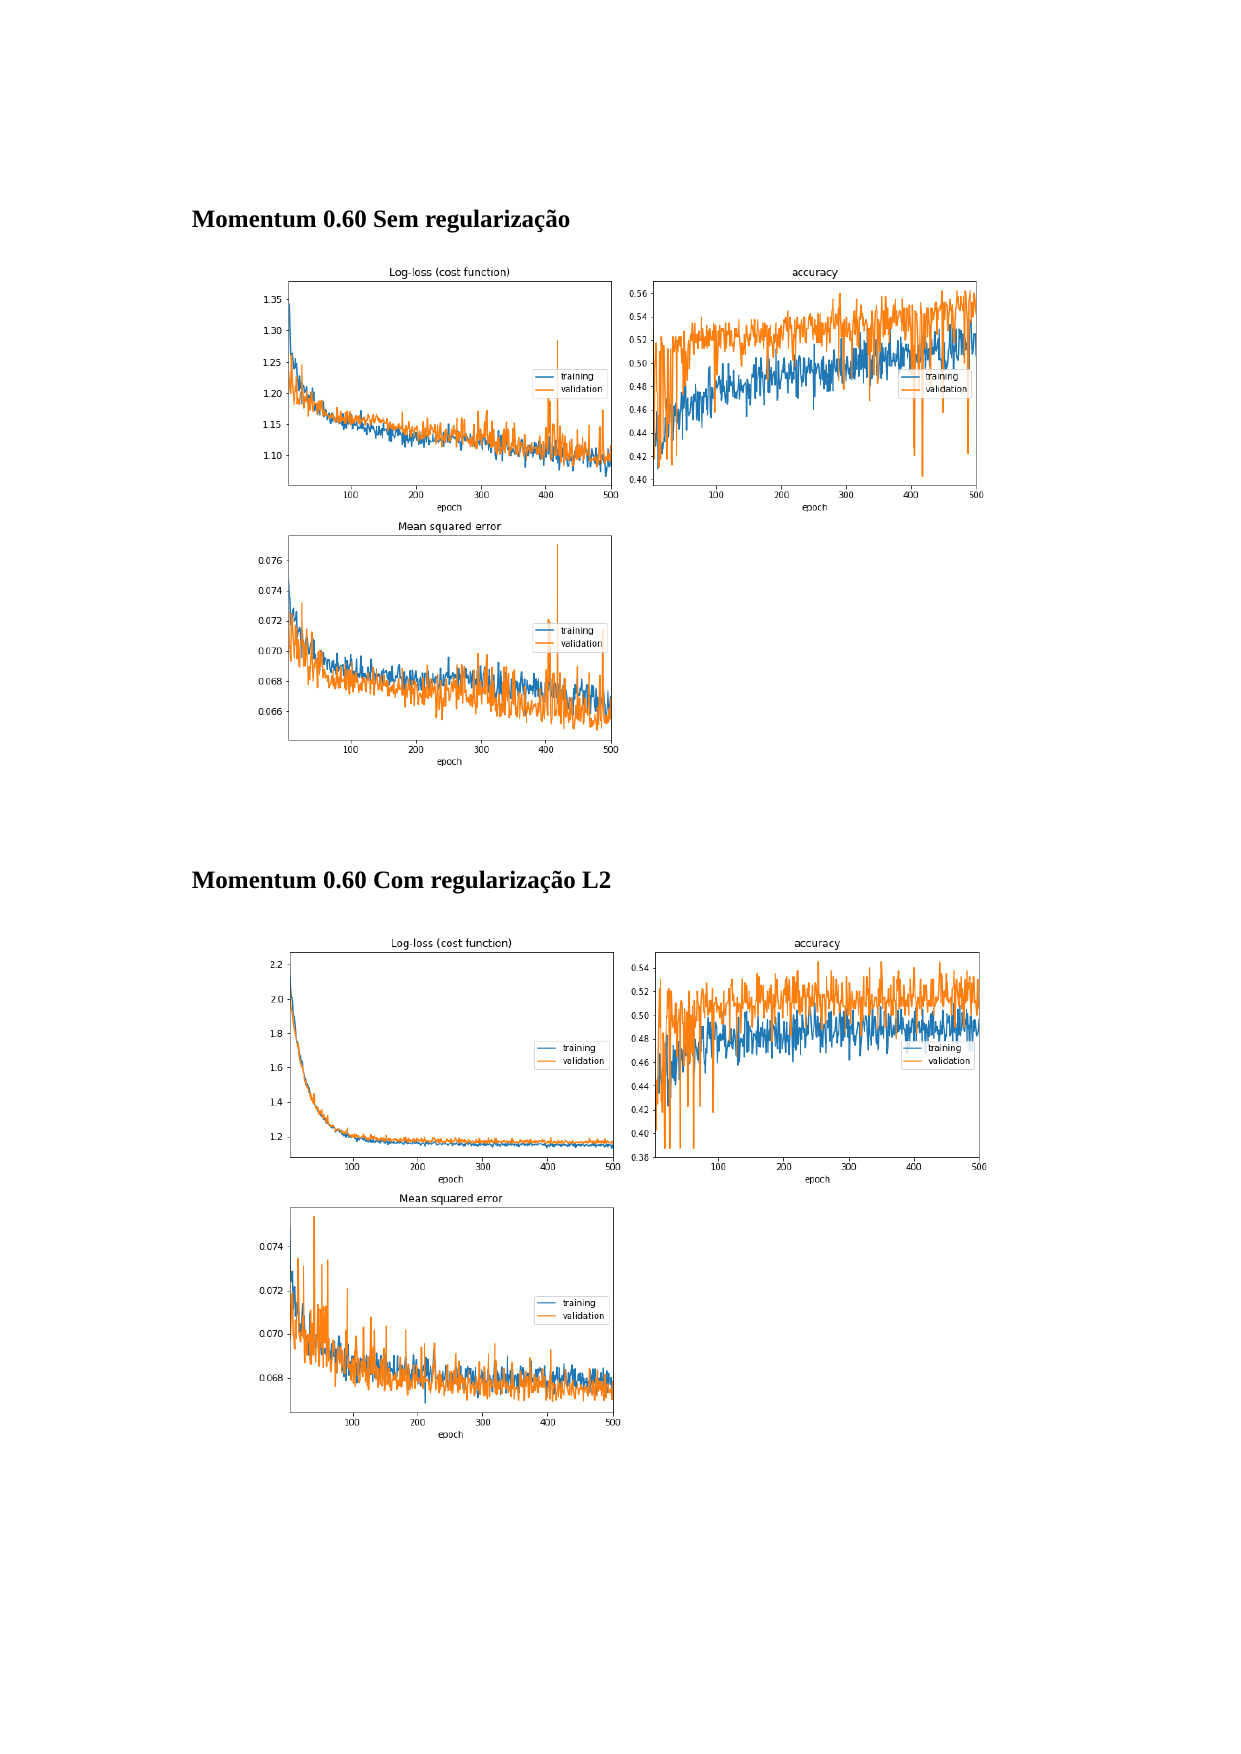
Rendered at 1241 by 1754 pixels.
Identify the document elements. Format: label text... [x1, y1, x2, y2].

picture [252, 261, 989, 772]
text Momentum 0.60 Sem regularização [118, 204, 1063, 233]
picture [252, 933, 992, 1445]
text Momentum 0.60 Com regularização L2 [118, 866, 1063, 894]
